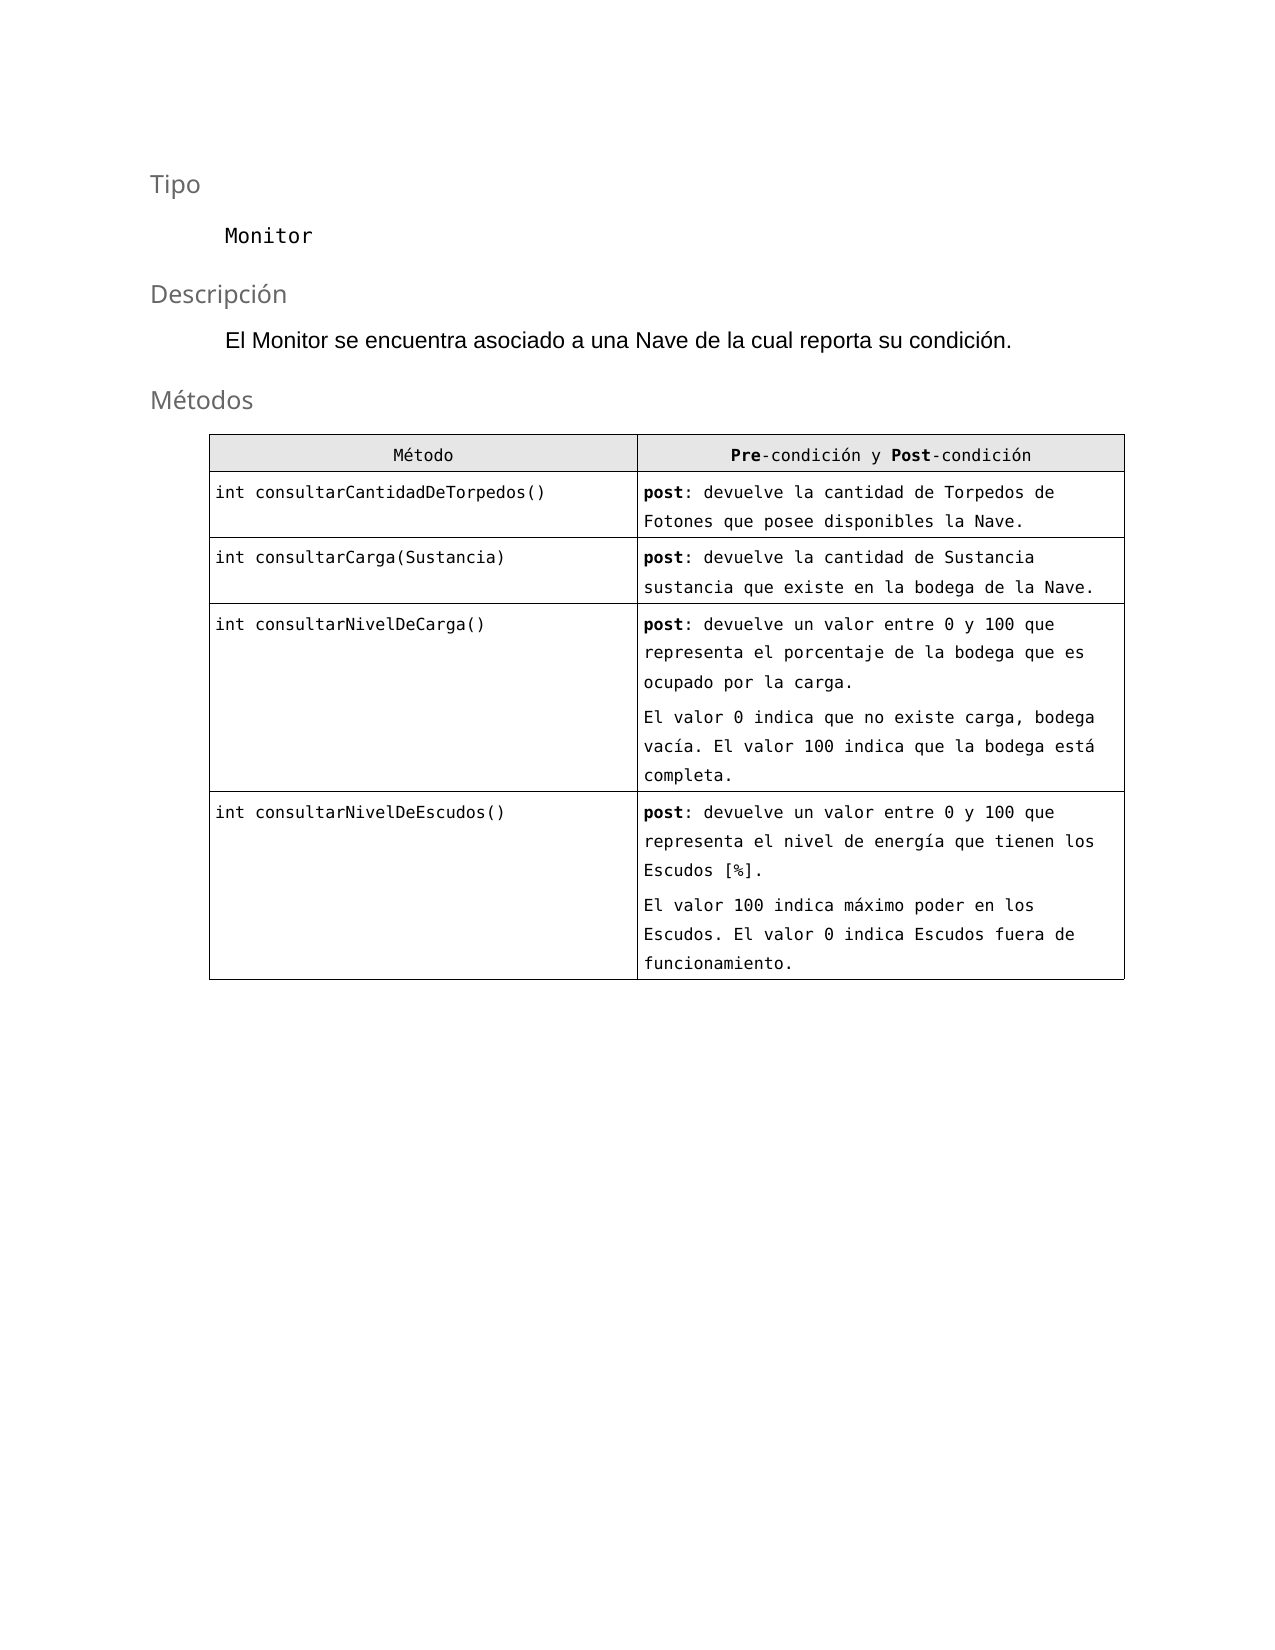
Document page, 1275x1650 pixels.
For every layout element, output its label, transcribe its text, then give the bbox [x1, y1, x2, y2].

table_cell post: devuelve un valor entre 0 y 100 que representa el nivel de energía que tienen los Escudos [%]. El valor 100 indica máximo poder en los Escudos. El valor 0 indica Escudos fuera de funcionamiento. [638, 792, 1124, 979]
table_cell post: devuelve un valor entre 0 y 100 que representa el porcentaje de la bodega que es ocupado por la carga. El valor 0 indica que no existe carga, bodega vacía. El valor 100 indica que la bodega está completa. [638, 604, 1124, 791]
subtitle Descripción [150, 277, 1125, 311]
table_cell int consultarCantidadDeTorpedos() [210, 472, 637, 537]
table_cell post: devuelve la cantidad de Sustancia sustancia que existe en la bodega de la Nave. [638, 538, 1124, 603]
subtitle Métodos [150, 383, 1125, 417]
table_cell int consultarNivelDeCarga() [210, 604, 637, 791]
table_cell post: devuelve la cantidad de Torpedos de Fotones que posee disponibles la Nave. [638, 472, 1124, 537]
table_cell int consultarNivelDeEscudos() [210, 792, 637, 979]
table_cell int consultarCarga(Sustancia) [210, 538, 637, 603]
table_header Pre-condición y Post-condición [638, 435, 1124, 471]
text El Monitor se encuentra asociado a una Nave de la cual reporta su condición. [150, 328, 1125, 353]
text Monitor [150, 224, 1125, 248]
subtitle Tipo [150, 167, 1125, 201]
table_header Método [210, 435, 637, 471]
